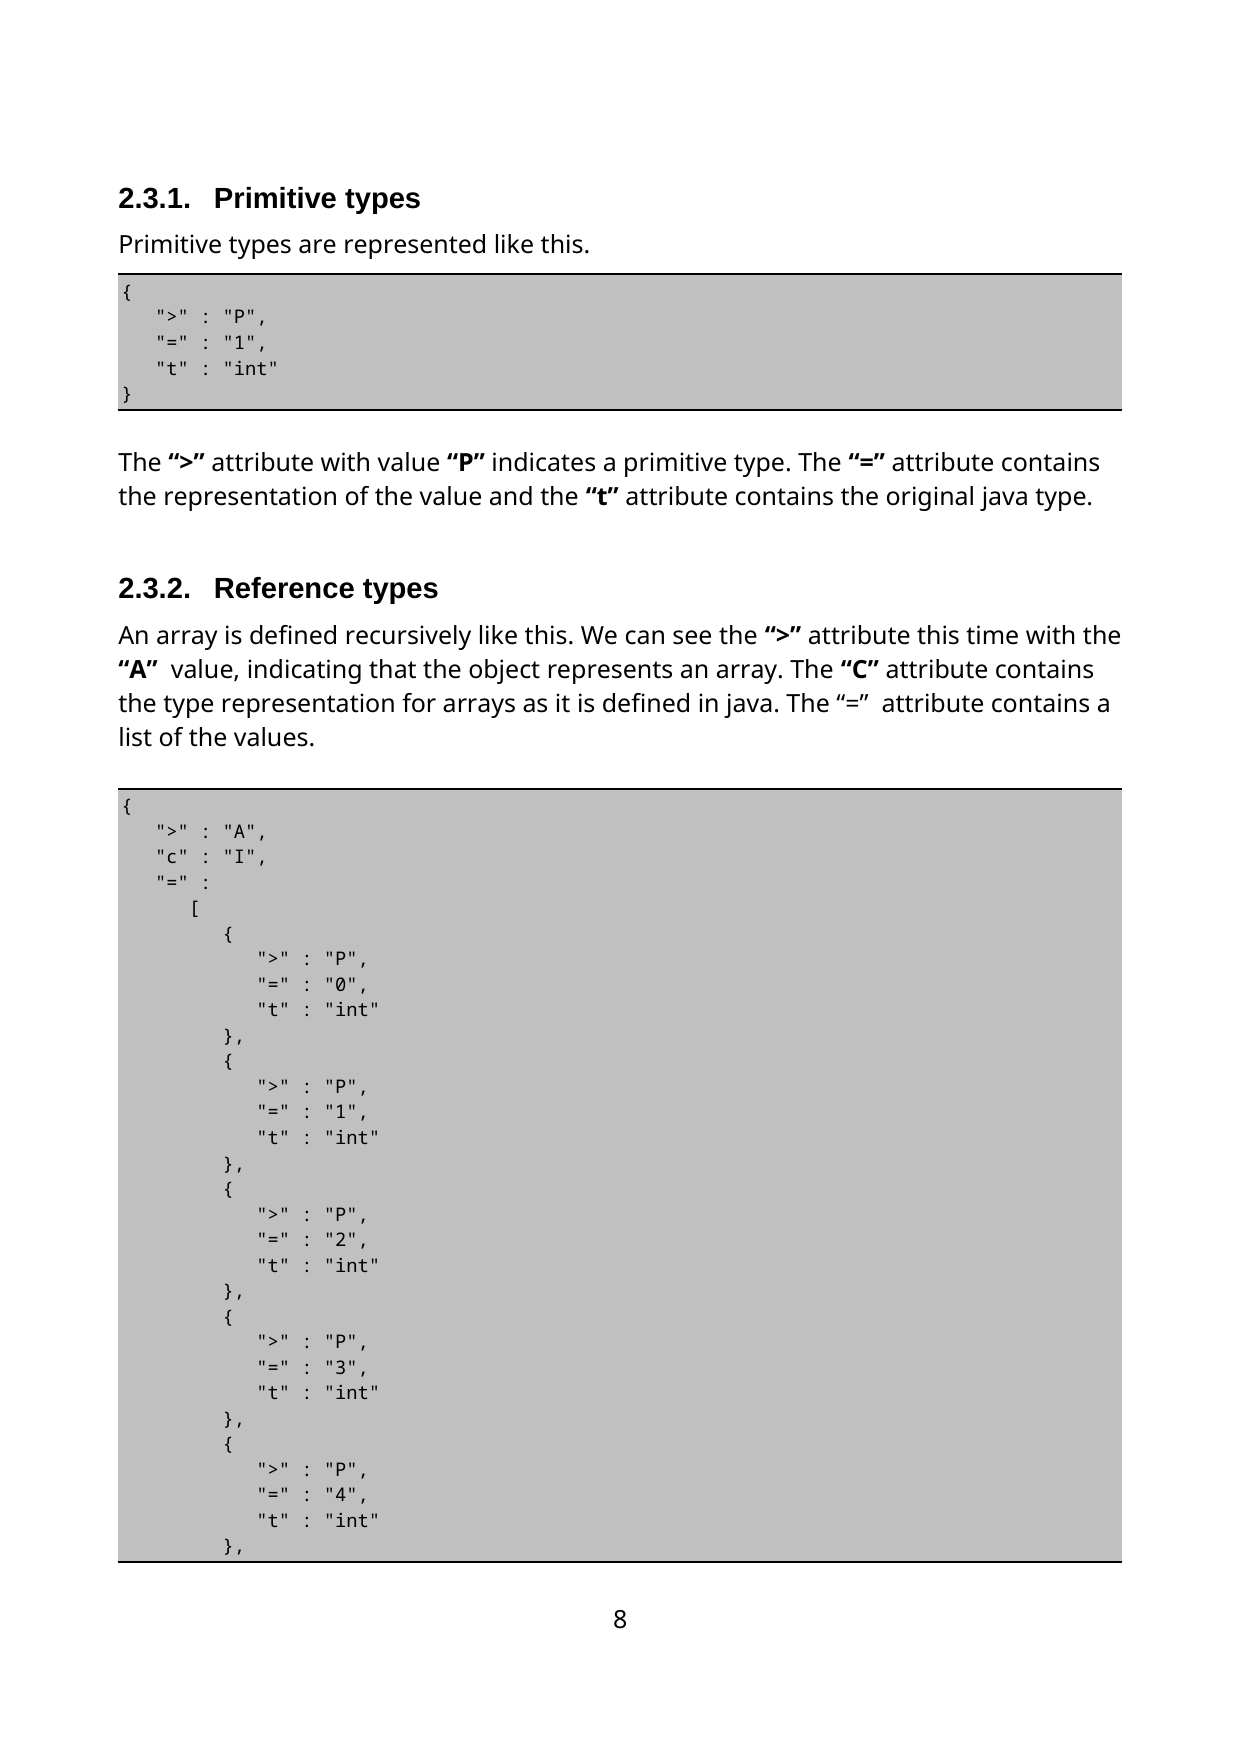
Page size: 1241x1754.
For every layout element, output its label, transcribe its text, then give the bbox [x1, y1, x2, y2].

subtitle Reference types [118, 572, 1122, 605]
text }, [118, 1272, 1122, 1298]
text ">" : "A", [118, 813, 1122, 839]
text The “>” attribute with value “P” indicates a primitive type. The “=” attribute contains the representation of the value and the “t” attribute contains the original java type. [118, 445, 1122, 513]
subtitle Primitive types [118, 182, 1122, 214]
text { [118, 1170, 1122, 1196]
text { [118, 1298, 1122, 1323]
text }, [118, 1145, 1122, 1170]
text }, [118, 1017, 1122, 1043]
text ">" : "P", [118, 299, 1122, 324]
text "t" : "int" [118, 1374, 1122, 1400]
text "t" : "int" [118, 1502, 1122, 1528]
text "=" : "1", [118, 1094, 1122, 1119]
text ">" : "P", [118, 1451, 1122, 1477]
text "c" : "I", [118, 839, 1122, 864]
text }, [118, 1400, 1122, 1426]
text "=" : "2", [118, 1221, 1122, 1247]
text Primitive types are represented like this. [118, 227, 1122, 261]
text "=" : "1", [118, 324, 1122, 350]
text { [118, 275, 1122, 299]
text "t" : "int" [118, 1119, 1122, 1145]
text "=" : [118, 864, 1122, 890]
text "t" : "int" [118, 992, 1122, 1017]
text [ [118, 890, 1122, 915]
text "=" : "0", [118, 966, 1122, 992]
text ">" : "P", [118, 1323, 1122, 1349]
text ">" : "P", [118, 1196, 1122, 1221]
text { [118, 790, 1122, 813]
text ">" : "P", [118, 941, 1122, 966]
text "=" : "4", [118, 1477, 1122, 1502]
text ">" : "P", [118, 1068, 1122, 1094]
text { [118, 1043, 1122, 1068]
text { [118, 1426, 1122, 1451]
text "t" : "int" [118, 350, 1122, 375]
text { [118, 915, 1122, 941]
text } [118, 375, 1122, 409]
text "=" : "3", [118, 1349, 1122, 1374]
text "t" : "int" [118, 1247, 1122, 1272]
text }, [118, 1528, 1122, 1561]
text An array is defined recursively like this. We can see the “>” attribute this time with the “A” value, indicating that the object represents an array. The “C” attribute contains the type representation for arrays as it is defined in java. The “=” attribute contains a list of the values. [118, 617, 1122, 753]
